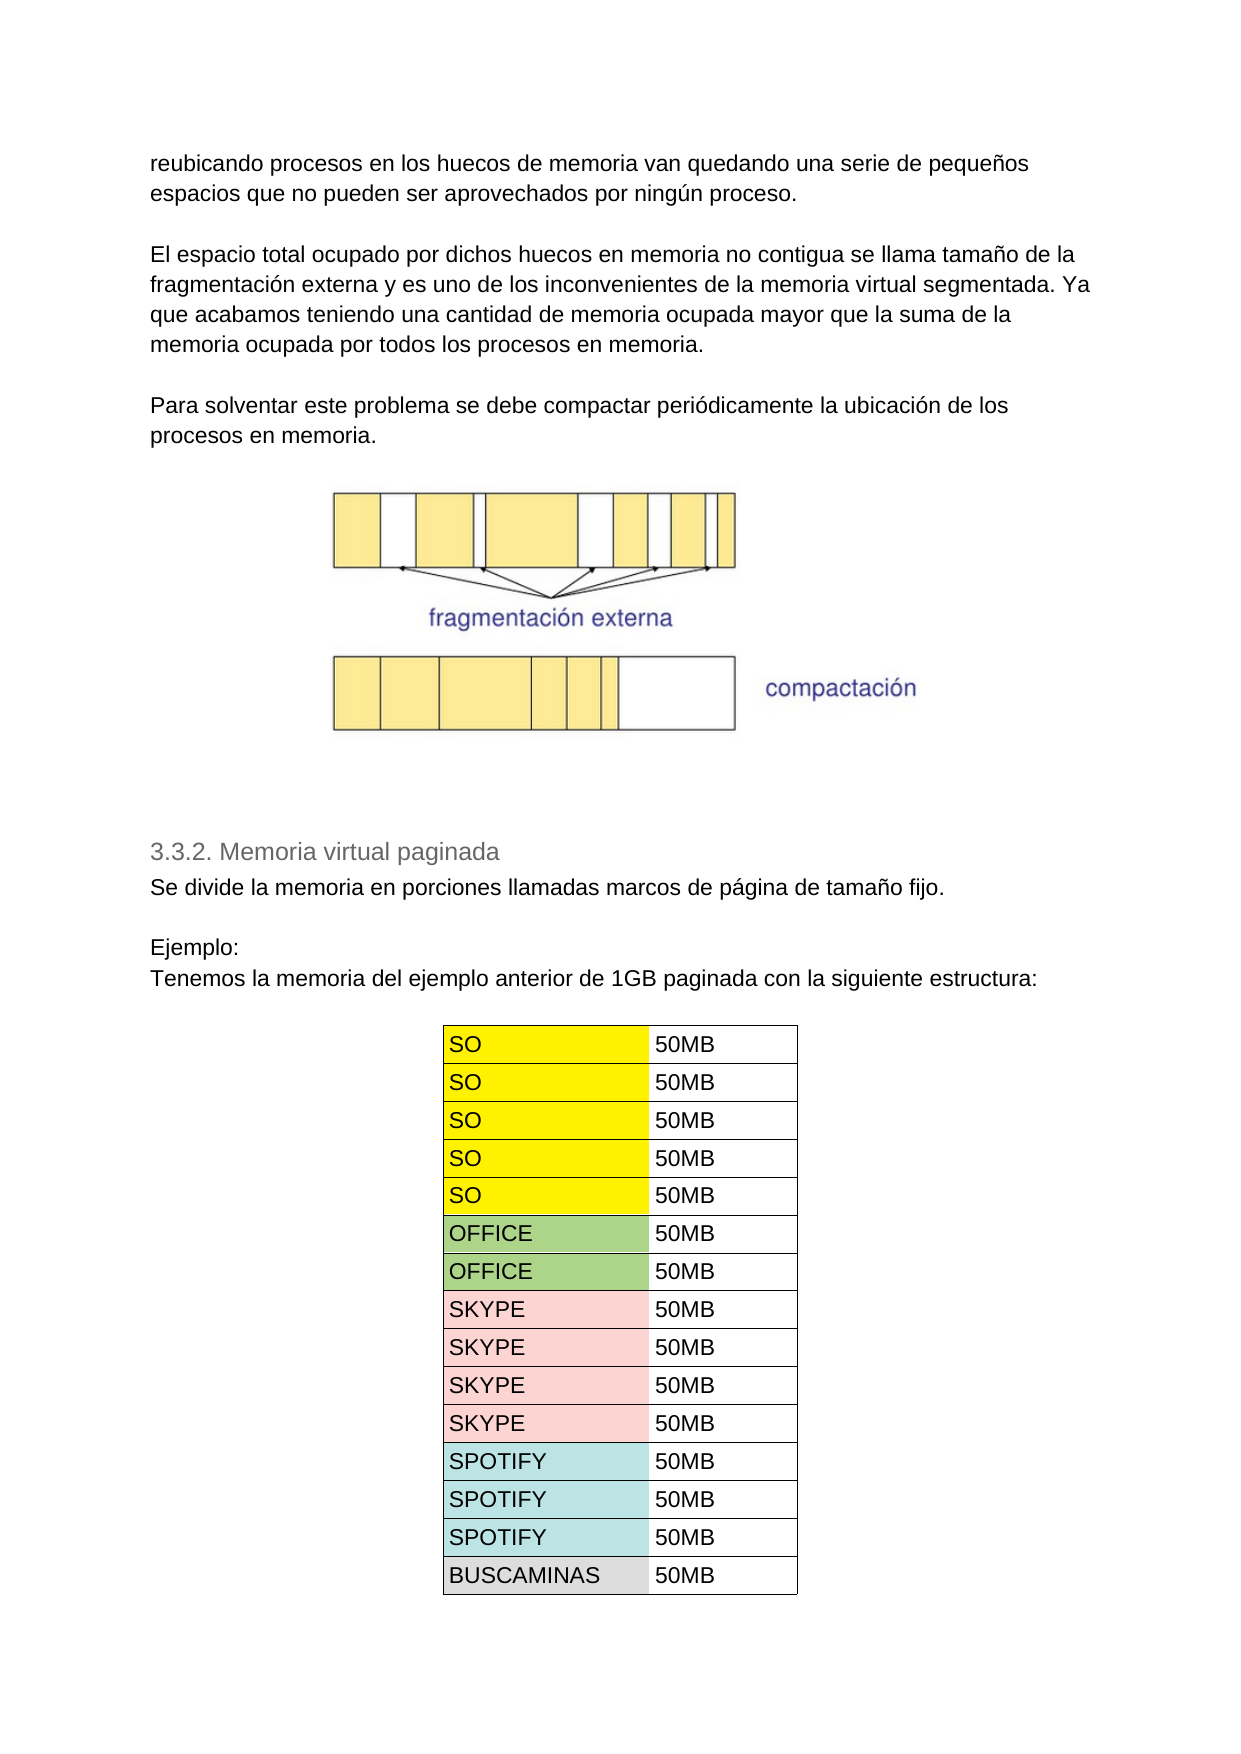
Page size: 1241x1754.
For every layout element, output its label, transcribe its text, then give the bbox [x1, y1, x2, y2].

text reubicando procesos en los huecos de memoria van quedando una serie de pequeños espacios que no pueden ser aprovechados por ningún proceso. [150, 150, 1090, 207]
table_cell 50MB [649, 1102, 797, 1139]
table_cell SKYPE [444, 1405, 649, 1442]
subtitle 3.3.2. Memoria virtual paginada [150, 837, 1090, 866]
text El espacio total ocupado por dichos huecos en memoria no contigua se llama tamaño de la fragmentación externa y es uno de los inconvenientes de la memoria virtual segmentada. Ya que acabamos teniendo una cantidad de memoria ocupada mayor que la suma de la memoria ocupada por todos los procesos en memoria. [150, 241, 1090, 358]
table_cell SPOTIFY [444, 1443, 649, 1480]
table_cell 50MB [649, 1329, 797, 1366]
table_cell SKYPE [444, 1367, 649, 1404]
table_cell 50MB [649, 1405, 797, 1442]
table_cell 50MB [649, 1291, 797, 1328]
picture [317, 482, 923, 740]
table_cell 50MB [649, 1443, 797, 1480]
text Tenemos la memoria del ejemplo anterior de 1GB paginada con la siguiente estructura: [150, 964, 1090, 991]
table_header 50MB [649, 1026, 797, 1063]
table_cell 50MB [649, 1481, 797, 1518]
table_header SO [444, 1026, 649, 1063]
table_cell 50MB [649, 1140, 797, 1177]
table_cell 50MB [649, 1519, 797, 1556]
table_cell SO [444, 1178, 649, 1214]
table_cell SPOTIFY [444, 1519, 649, 1556]
table_cell 50MB [649, 1367, 797, 1404]
table_cell SO [444, 1140, 649, 1177]
text Para solventar este problema se debe compactar periódicamente la ubicación de los procesos en memoria. [150, 392, 1090, 448]
table_cell SKYPE [444, 1329, 649, 1366]
table_cell 50MB [649, 1178, 797, 1214]
table_cell SKYPE [444, 1291, 649, 1328]
table_cell SO [444, 1064, 649, 1101]
table_cell SO [444, 1102, 649, 1139]
text Ejemplo: [150, 934, 1090, 961]
table_cell SPOTIFY [444, 1481, 649, 1518]
table_cell OFFICE [444, 1254, 649, 1290]
table_cell BUSCAMINAS [444, 1557, 649, 1594]
table_cell OFFICE [444, 1216, 649, 1252]
table_cell 50MB [649, 1216, 797, 1252]
text Se divide la memoria en porciones llamadas marcos de página de tamaño fijo. [150, 874, 1090, 900]
table_cell 50MB [649, 1557, 797, 1594]
table_cell 50MB [649, 1064, 797, 1101]
table_cell 50MB [649, 1254, 797, 1290]
